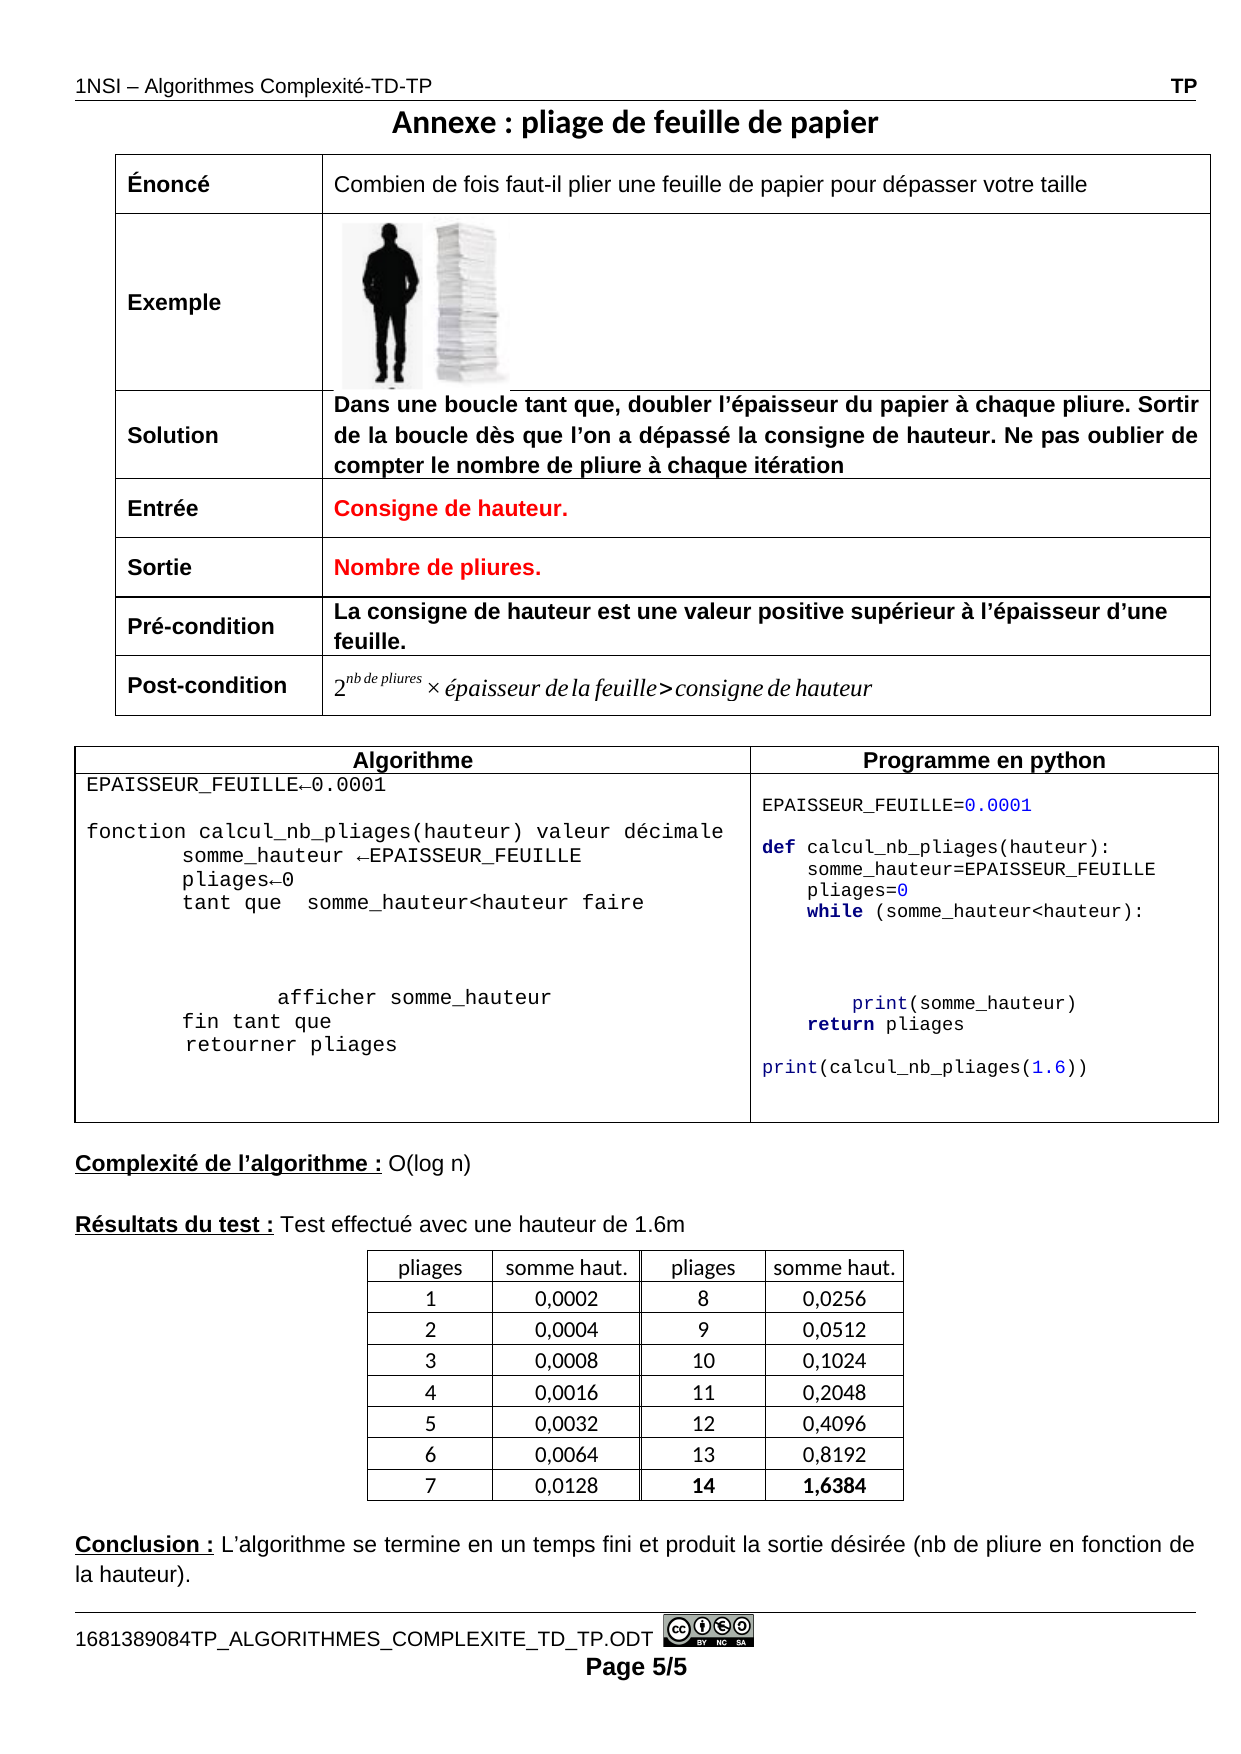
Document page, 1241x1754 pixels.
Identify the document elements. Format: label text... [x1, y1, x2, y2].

table_cell 0,0004 [493, 1313, 639, 1343]
table_cell Solution [116, 391, 322, 478]
table_cell 0,0064 [493, 1438, 639, 1468]
table_cell EPAISSEUR_FEUILLE←0.0001 fonction calcul_nb_pliages(hauteur) valeur décimale somme_hauteur ←EPAISSEUR_FEUILLE pliages←0 tant que somme_hauteur<hauteur faire afficher somme_hauteur fin tant que retourner pliages [76, 774, 750, 1122]
table_cell Dans une boucle tant que, doubler l’épaisseur du papier à chaque pliure. Sortir de la boucle dès que l’on a dépassé la consigne de hauteur. Ne pas oublier de compter le nombre de pliure à chaque itération [323, 391, 1210, 478]
table_cell 11 [642, 1376, 765, 1406]
table_cell 0,4096 [766, 1407, 903, 1437]
table_cell 10 [642, 1345, 765, 1375]
table_cell 0,0032 [493, 1407, 639, 1437]
table_cell 0,0512 [766, 1313, 903, 1343]
table_cell 2 [368, 1313, 492, 1343]
table_cell 8 [642, 1282, 765, 1312]
table_cell 13 [642, 1438, 765, 1468]
table_cell Post-condition [116, 656, 322, 714]
table_cell La consigne de hauteur est une valeur positive supérieur à l’épaisseur d’une feuille. [323, 598, 1210, 655]
table_header Énoncé [116, 155, 322, 213]
table_header Programme en python [751, 747, 1218, 773]
table_cell 14 [642, 1470, 765, 1500]
table_cell [510, 214, 1210, 390]
table_cell 0,0002 [493, 1282, 639, 1312]
table_cell 0,2048 [766, 1376, 903, 1406]
text Complexité de l’algorithme : O(log n) [75, 1150, 1196, 1177]
table_header somme haut. [766, 1251, 903, 1281]
table_cell 0,8192 [766, 1438, 903, 1468]
table_header Algorithme [76, 747, 750, 773]
table_cell 1 [368, 1282, 492, 1312]
table_cell Sortie [116, 538, 322, 596]
table_cell Exemple [116, 214, 322, 390]
table_cell 3 [368, 1345, 492, 1375]
table_cell 0,1024 [766, 1345, 903, 1375]
table_header pliages [642, 1251, 765, 1281]
table_cell 0,0256 [766, 1282, 903, 1312]
table_header Combien de fois faut-il plier une feuille de papier pour dépasser votre taille [323, 155, 1210, 213]
table_cell [323, 214, 333, 390]
table_cell Nombre de pliures. [323, 538, 1210, 596]
table_cell Consigne de hauteur. [323, 479, 1210, 537]
table_cell 5 [368, 1407, 492, 1437]
table_cell 6 [368, 1438, 492, 1468]
table_cell 12 [642, 1407, 765, 1437]
list Annexe : pliage de feuille de papier [75, 101, 1196, 142]
picture [663, 1614, 754, 1647]
table_cell 0,0016 [493, 1376, 639, 1406]
table_cell Pré-condition [116, 598, 322, 655]
table_cell [323, 656, 1210, 714]
table_header somme haut. [493, 1251, 639, 1281]
text Résultats du test : Test effectué avec une hauteur de 1.6m [75, 1211, 1196, 1237]
text Conclusion : L’algorithme se termine en un temps fini et produit la sortie désirée (nb de pliure en fonction de la hauteur). [75, 1531, 1196, 1587]
table_cell EPAISSEUR_FEUILLE=0.0001 def calcul_nb_pliages(hauteur): somme_hauteur=EPAISSEUR_FEUILLE pliages=0 while (somme_hauteur<hauteur): print(somme_hauteur) return pliages print(calcul_nb_pliages(1.6)) [751, 774, 1218, 1122]
table_cell 7 [368, 1470, 492, 1500]
table_header pliages [368, 1251, 492, 1281]
table_cell Entrée [116, 479, 322, 537]
table_cell 1,6384 [766, 1470, 903, 1500]
table_cell 0,0128 [493, 1470, 639, 1500]
table_cell 0,0008 [493, 1345, 639, 1375]
table_cell 9 [642, 1313, 765, 1343]
table_cell 4 [368, 1376, 492, 1406]
